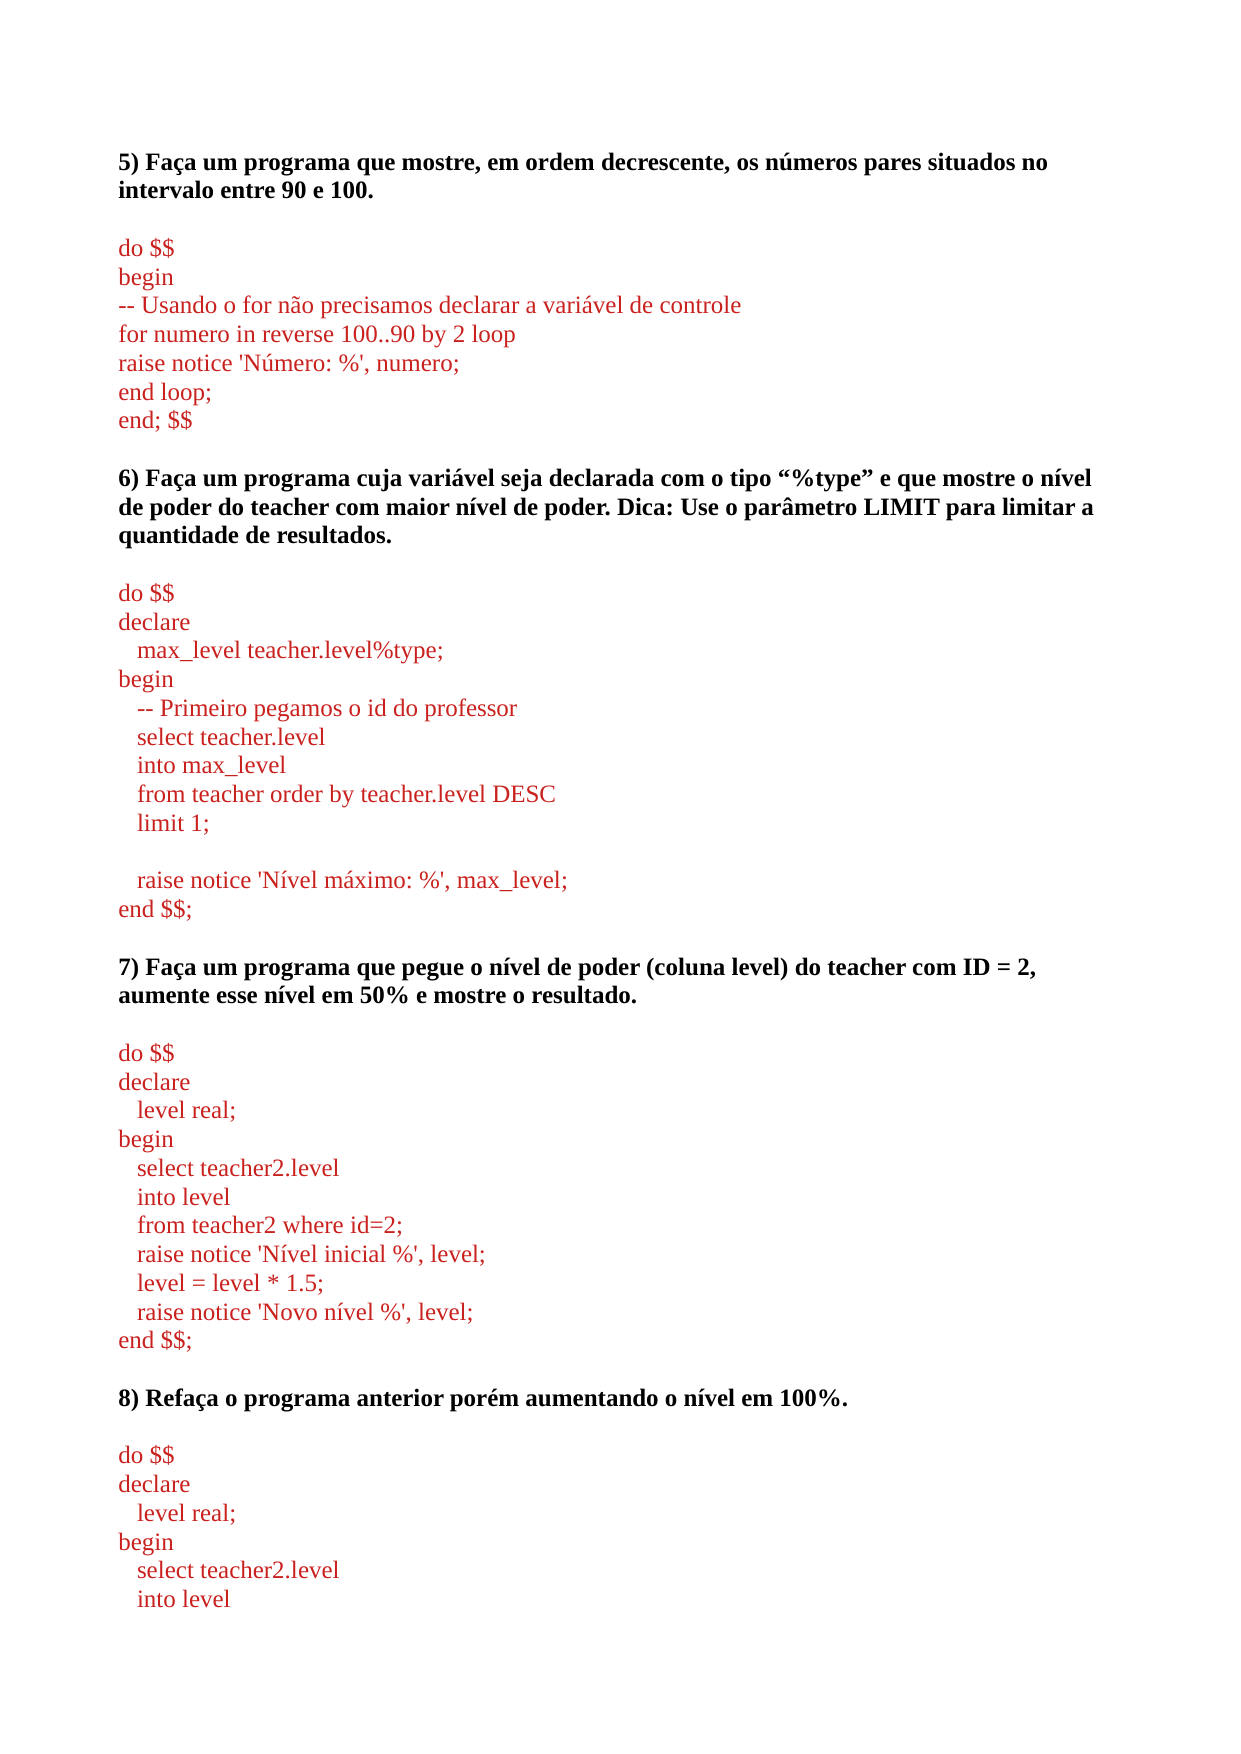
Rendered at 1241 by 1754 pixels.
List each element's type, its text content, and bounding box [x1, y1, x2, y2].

text begin [118, 1124, 1122, 1153]
text from teacher2 where id=2; [118, 1211, 1122, 1239]
text do $$ [118, 1441, 1122, 1469]
text select teacher2.level [118, 1556, 1122, 1584]
text begin [118, 262, 1122, 291]
text select teacher2.level [118, 1153, 1122, 1182]
text level real; [118, 1498, 1122, 1527]
text level real; [118, 1096, 1122, 1124]
text declare [118, 1469, 1122, 1498]
text into max_level [118, 751, 1122, 779]
text max_level teacher.level%type; [118, 636, 1122, 664]
text do $$ [118, 233, 1122, 262]
text begin [118, 1527, 1122, 1556]
text into level [118, 1182, 1122, 1211]
text end $$; [118, 1326, 1122, 1354]
text begin [118, 664, 1122, 693]
text end; $$ [118, 406, 1122, 434]
text raise notice 'Número: %', numero; [118, 348, 1122, 377]
text into level [118, 1584, 1122, 1613]
text raise notice 'Novo nível %', level; [118, 1297, 1122, 1326]
text select teacher.level [118, 722, 1122, 751]
text 5) Faça um programa que mostre, em ordem decrescente, os números pares situados no intervalo entre 90 e 100. [118, 147, 1122, 204]
text declare [118, 1067, 1122, 1096]
text from teacher order by teacher.level DESC [118, 779, 1122, 808]
text raise notice 'Nível máximo: %', max_level; [118, 866, 1122, 894]
text 6) Faça um programa cuja variável seja declarada com o tipo “%type” e que mostre o nível de poder do teacher com maior nível de poder. Dica: Use o parâmetro LIMIT para limitar a quantidade de resultados. [118, 463, 1122, 549]
text end $$; [118, 894, 1122, 923]
text level = level * 1.5; [118, 1268, 1122, 1297]
text 7) Faça um programa que pegue o nível de poder (coluna level) do teacher com ID = 2, aumente esse nível em 50% e mostre o resultado. [118, 952, 1122, 1009]
text do $$ [118, 578, 1122, 607]
text raise notice 'Nível inicial %', level; [118, 1239, 1122, 1268]
text -- Primeiro pegamos o id do professor [118, 693, 1122, 722]
text do $$ [118, 1038, 1122, 1067]
text declare [118, 607, 1122, 636]
text end loop; [118, 377, 1122, 406]
text limit 1; [118, 808, 1122, 837]
text 8) Refaça o programa anterior porém aumentando o nível em 100%. [118, 1383, 1122, 1412]
text -- Usando o for não precisamos declarar a variável de controle [118, 291, 1122, 319]
text for numero in reverse 100..90 by 2 loop [118, 319, 1122, 348]
